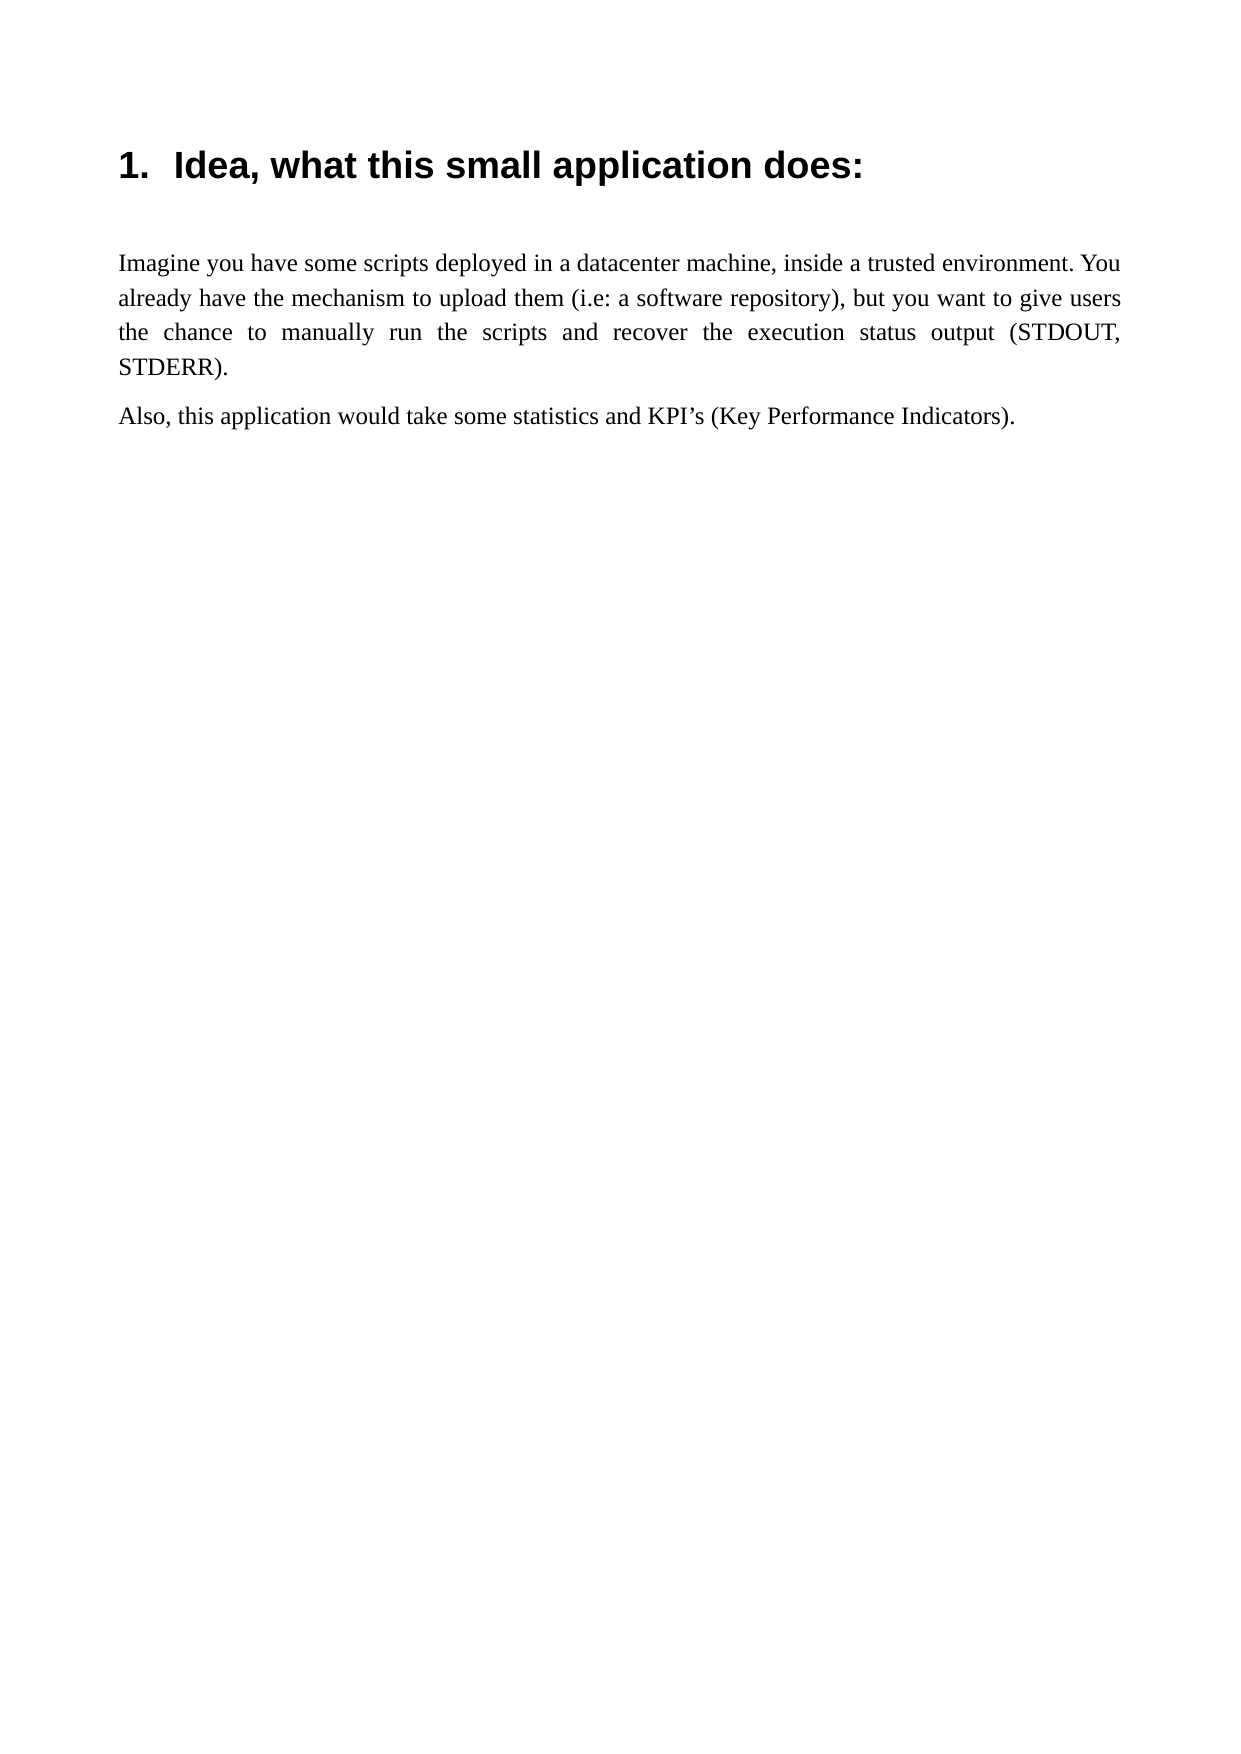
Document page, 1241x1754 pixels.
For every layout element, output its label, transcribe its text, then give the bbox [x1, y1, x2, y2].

text Also, this application would take some statistics and KPI’s (Key Performance Indicators). [118, 401, 1122, 429]
subtitle Idea, what this small application does: [118, 143, 1122, 187]
text Imagine you have some scripts deployed in a datacenter machine, inside a trusted environment. You already have the mechanism to upload them (i.e: a software repository), but you want to give users the chance to manually run the scripts and recover the execution status output (STDOUT, STDERR). [118, 248, 1122, 381]
